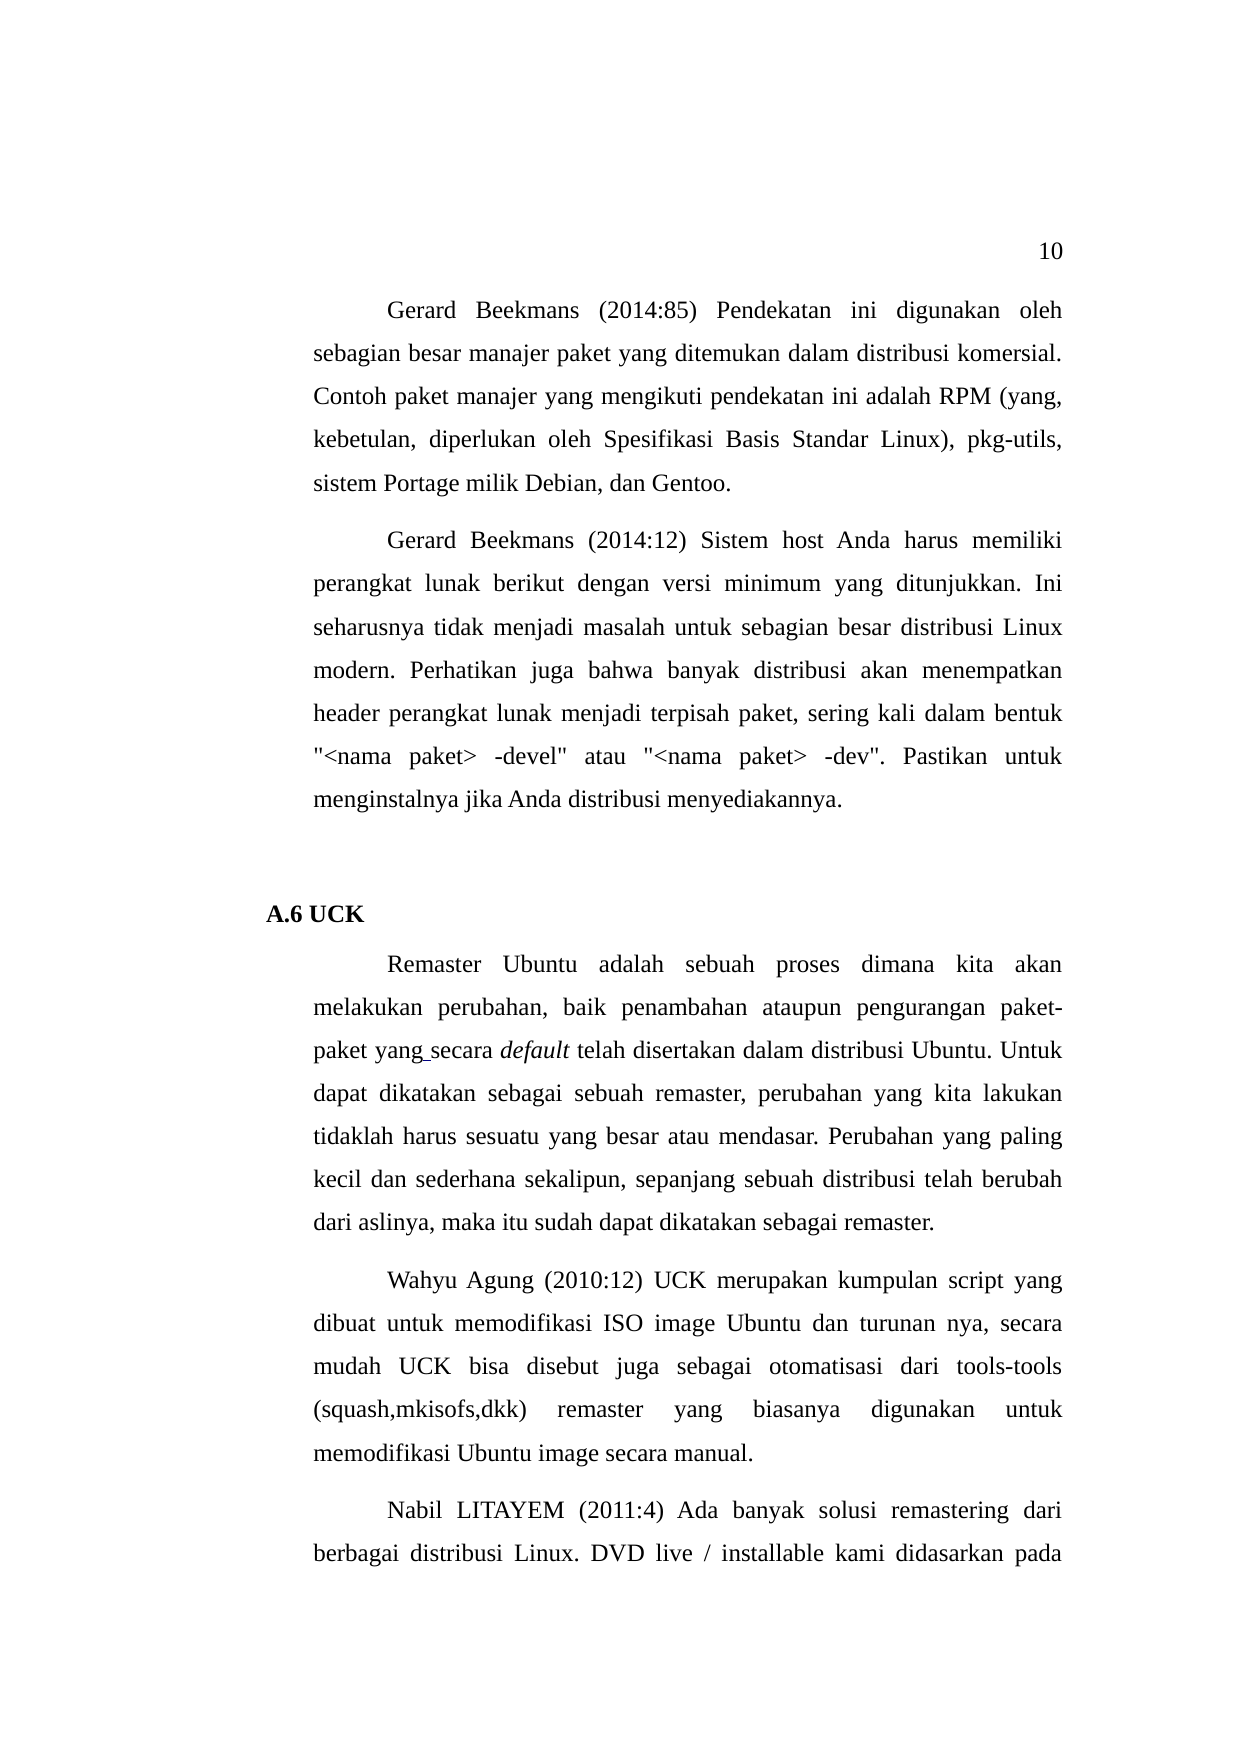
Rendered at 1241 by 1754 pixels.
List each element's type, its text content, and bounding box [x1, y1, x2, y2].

text Gerard Beekmans (2014:85) Pendekatan ini digunakan oleh sebagian besar manajer paket yang ditemukan dalam distribusi komersial. Contoh paket manajer yang mengikuti pendekatan ini adalah RPM (yang, kebetulan, diperlukan oleh Spesifikasi Basis Standar Linux), pkg-utils, sistem Portage milik Debian, dan Gentoo. [313, 295, 1063, 496]
text Remaster Ubuntu adalah sebuah proses dimana kita akan melakukan perubahan, baik penambahan ataupun pengurangan paket-paket yang secara default telah disertakan dalam distribusi Ubuntu. Untuk dapat dikatakan sebagai sebuah remaster, perubahan yang kita lakukan tidaklah harus sesuatu yang besar atau mendasar. Perubahan yang paling kecil dan sederhana sekalipun, sepanjang sebuah distribusi telah berubah dari aslinya, maka itu sudah dapat dikatakan sebagai remaster. [313, 949, 1063, 1236]
text Wahyu Agung (2010:12) UCK merupakan kumpulan script yang dibuat untuk memodifikasi ISO image Ubuntu dan turunan nya, secara mudah UCK bisa disebut juga sebagai otomatisasi dari tools-tools (squash,mkisofs,dkk) remaster yang biasanya digunakan untuk memodifikasi Ubuntu image secara manual. [313, 1265, 1063, 1466]
text Nabil LITAYEM (2011:4) Ada banyak solusi remastering dari berbagai distribusi Linux. DVD live / installable kami didasarkan pada [313, 1495, 1063, 1567]
text Gerard Beekmans (2014:12) Sistem host Anda harus memiliki perangkat lunak berikut dengan versi minimum yang ditunjukkan. Ini seharusnya tidak menjadi masalah untuk sebagian besar distribusi Linux modern. Perhatikan juga bahwa banyak distribusi akan menempatkan header perangkat lunak menjadi terpisah paket, sering kali dalam bentuk "<nama paket> -devel" atau "<nama paket> -dev". Pastikan untuk menginstalnya jika Anda distribusi menyediakannya. [313, 525, 1063, 813]
text A.6 UCK [266, 899, 1063, 928]
